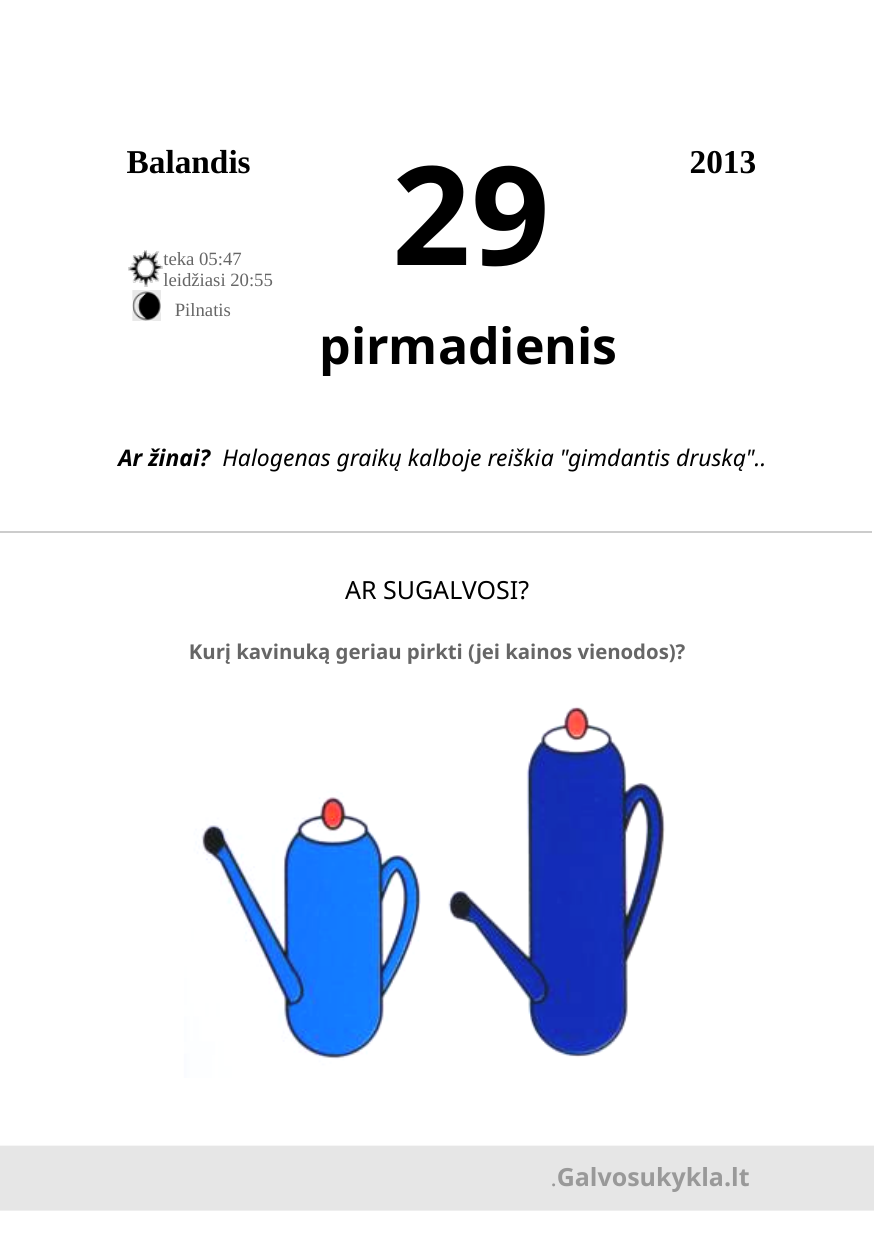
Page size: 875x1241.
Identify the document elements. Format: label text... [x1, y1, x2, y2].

table_header Pilnatis [118, 288, 298, 379]
text AR SUGALVOSI? [118, 573, 756, 607]
table_header Balandis teka 05:47 leidžiasi 20:55 [118, 118, 298, 287]
table_header 2013 [638, 118, 756, 379]
text Ar žinai? Halogenas graikų kalboje reiškia "gimdantis druską".. [118, 442, 804, 473]
table_header 29 pirmadienis [299, 118, 638, 379]
text Kurį kavinuką geriau pirkti (jei kainos vienodos)? [118, 638, 756, 666]
